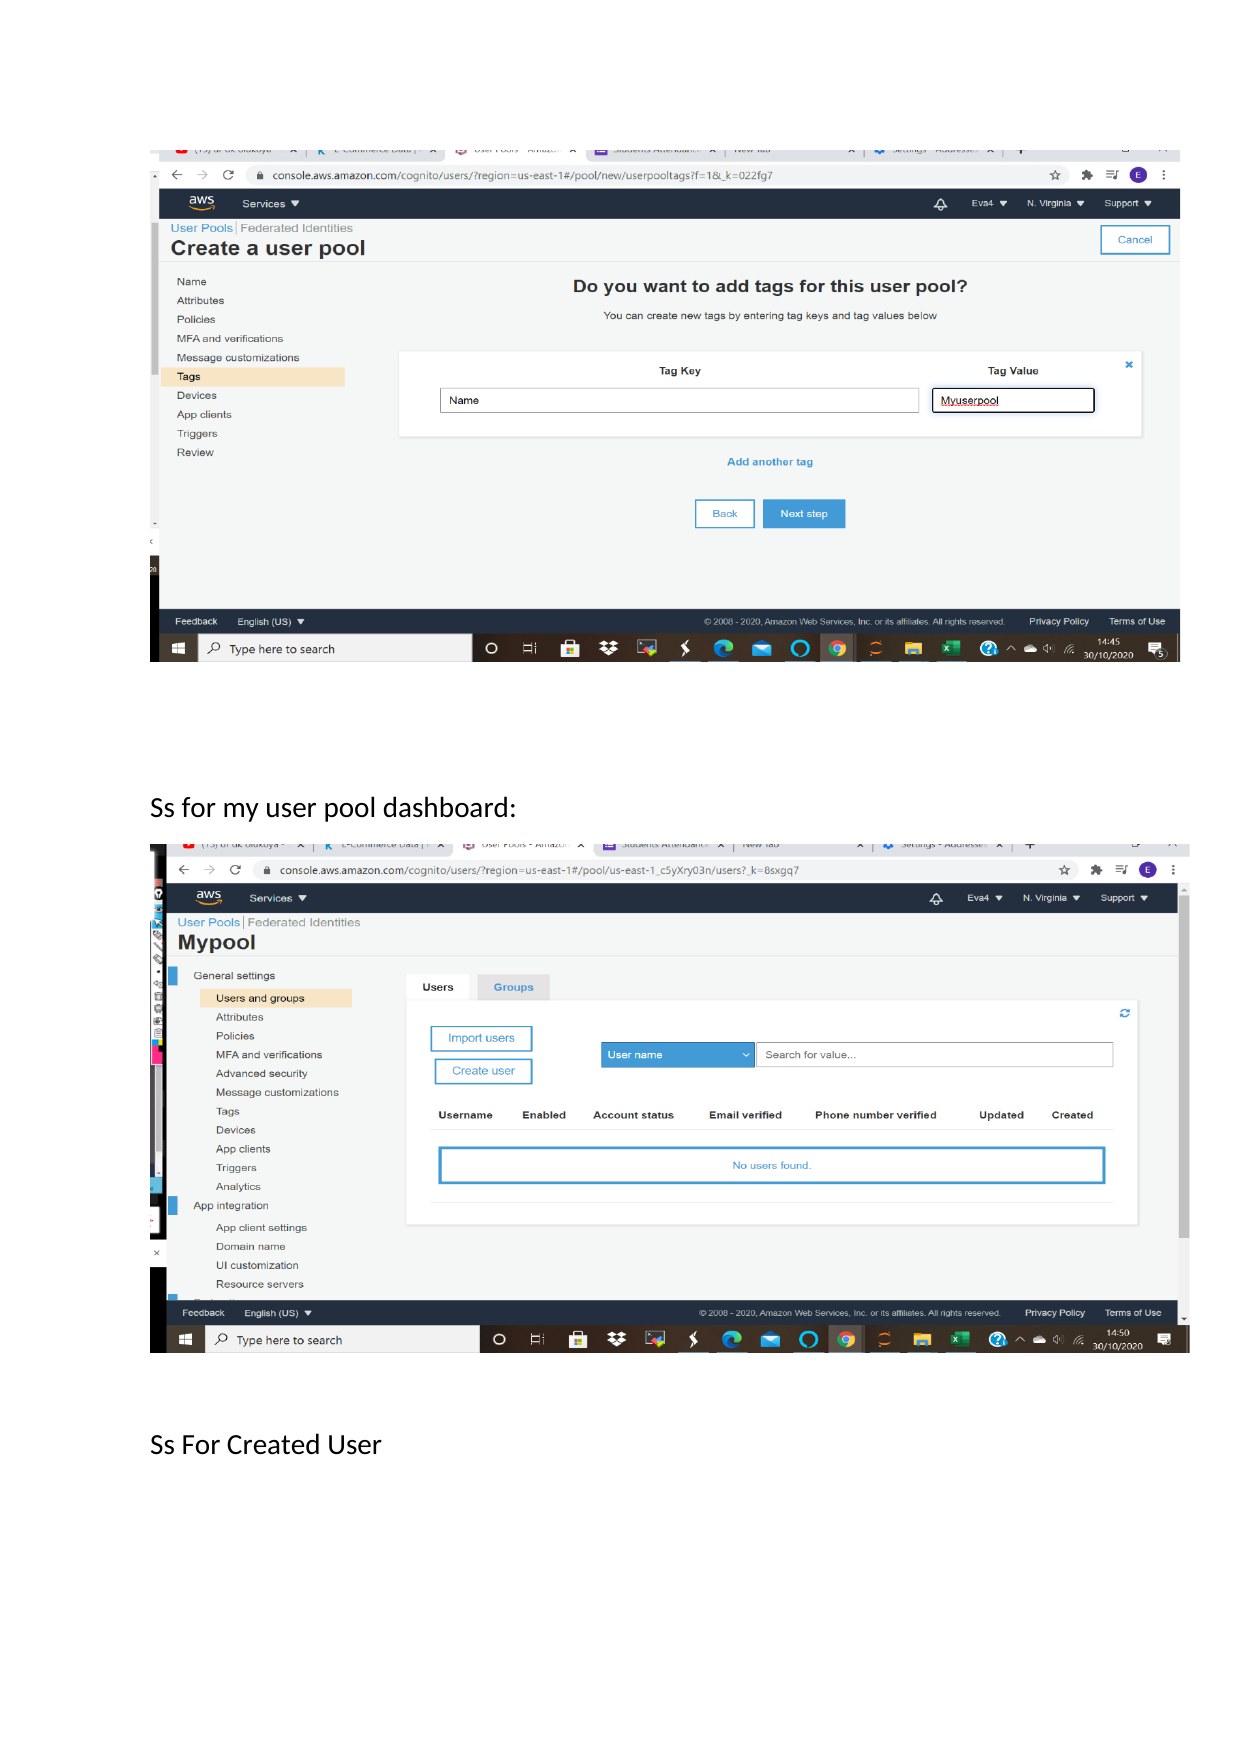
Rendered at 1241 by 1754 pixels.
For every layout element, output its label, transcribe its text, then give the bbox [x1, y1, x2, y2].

text Ss For Created User [150, 1426, 1090, 1461]
text Ss for my user pool dashboard: [150, 789, 1090, 825]
